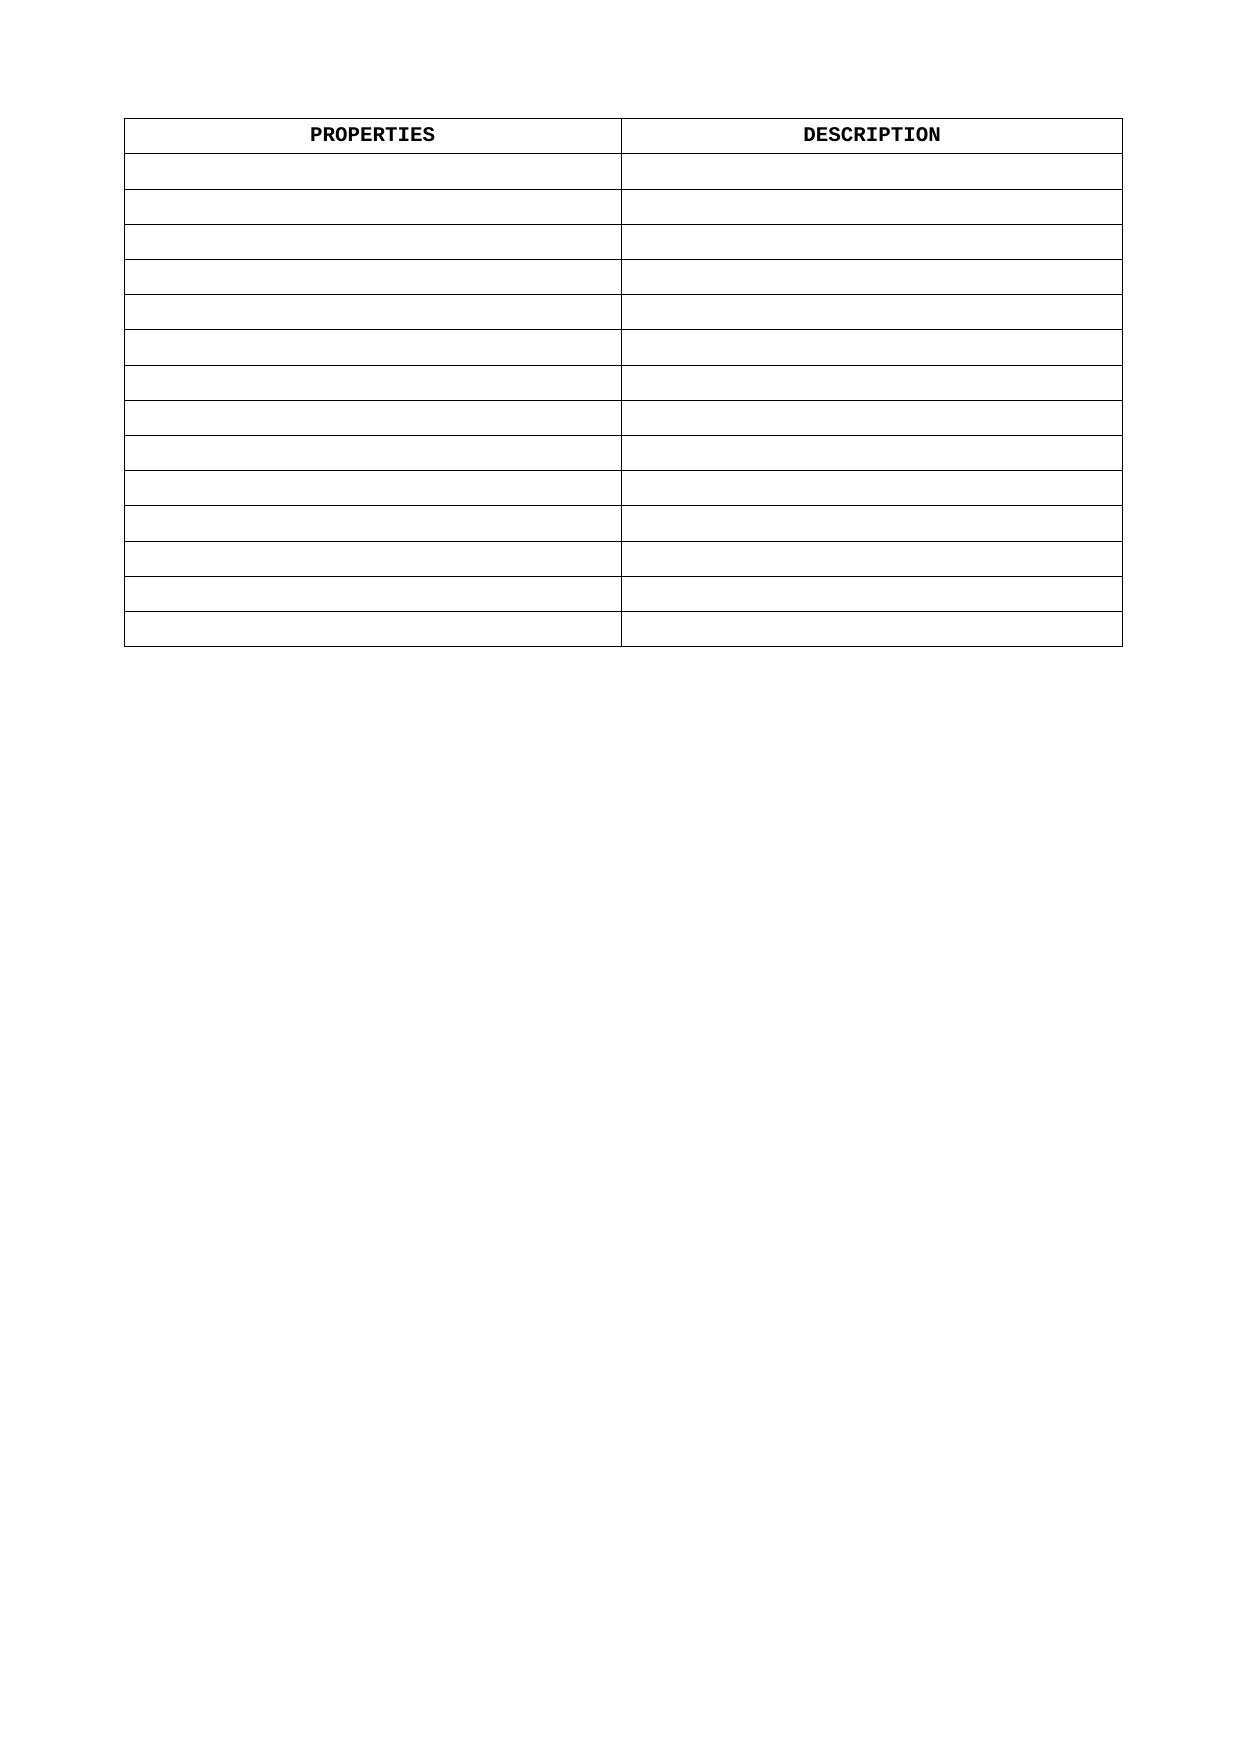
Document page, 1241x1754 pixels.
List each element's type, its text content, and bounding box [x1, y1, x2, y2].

table_cell [125, 436, 621, 470]
table_header DESCRIPTION [622, 119, 1122, 153]
table_cell [622, 506, 1122, 541]
table_cell [125, 471, 621, 505]
table_cell [125, 260, 621, 294]
table_cell [125, 366, 621, 400]
table_cell [125, 154, 621, 188]
table_cell [125, 612, 621, 646]
table_cell [622, 401, 1122, 435]
table_cell [622, 612, 1122, 646]
table_cell [125, 577, 621, 611]
table_cell [622, 225, 1122, 259]
table_cell [125, 225, 621, 259]
table_cell [622, 471, 1122, 505]
table_cell [125, 506, 621, 541]
table_cell [125, 330, 621, 364]
table_cell [125, 542, 621, 576]
table_cell [622, 436, 1122, 470]
table_cell [622, 190, 1122, 224]
table_cell [622, 260, 1122, 294]
table_cell [622, 542, 1122, 576]
table_header PROPERTIES [125, 119, 621, 153]
table_cell [622, 154, 1122, 188]
table_cell [622, 295, 1122, 329]
table_cell [622, 330, 1122, 364]
table_cell [125, 401, 621, 435]
table_cell [622, 366, 1122, 400]
table_cell [622, 577, 1122, 611]
table_cell [125, 295, 621, 329]
table_cell [125, 190, 621, 224]
